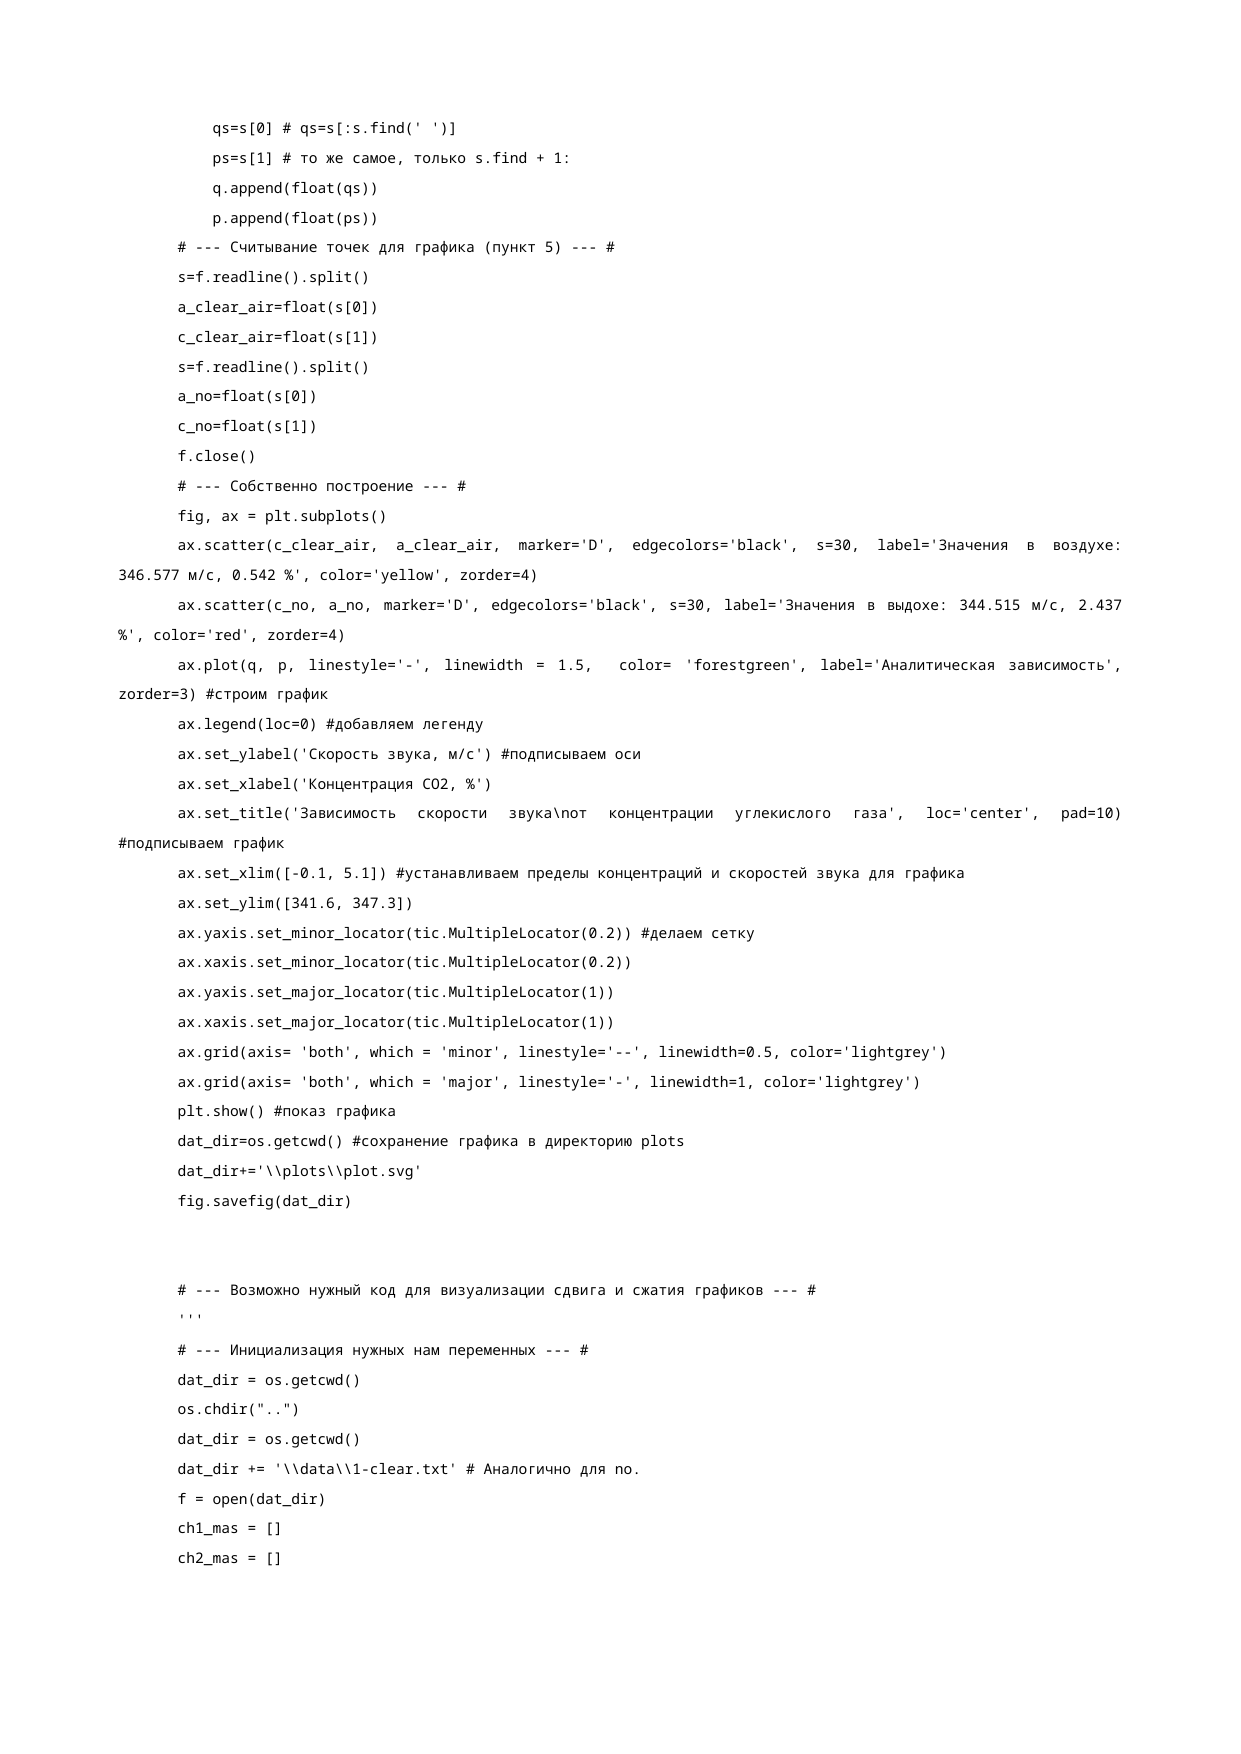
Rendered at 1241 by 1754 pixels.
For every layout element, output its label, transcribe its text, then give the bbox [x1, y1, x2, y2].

text dat_dir = os.getcwd() [118, 1429, 1122, 1449]
text ax.grid(axis= 'both', which = 'major', linestyle='-', linewidth=1, color='lightgrey') [118, 1071, 1122, 1091]
text f.close() [118, 446, 1122, 466]
text # --- Считывание точек для графика (пункт 5) --- # [118, 237, 1122, 257]
text ''' [118, 1310, 1122, 1330]
text ax.set_xlim([-0.1, 5.1]) #устанавливаем пределы концентраций и скоростей звука для графика [118, 863, 1122, 883]
text ax.yaxis.set_major_locator(tic.MultipleLocator(1)) [118, 982, 1122, 1002]
text ax.scatter(c_clear_air, a_clear_air, marker='D', edgecolors='black', s=30, label='Значения в воздухе: 346.577 м/с, 0.542 %', color='yellow', zorder=4) [118, 535, 1122, 585]
text plt.show() #показ графика [118, 1101, 1122, 1121]
text ax.grid(axis= 'both', which = 'minor', linestyle='--', linewidth=0.5, color='lightgrey') [118, 1042, 1122, 1062]
text ax.yaxis.set_minor_locator(tic.MultipleLocator(0.2)) #делаем сетку [118, 922, 1122, 942]
text dat_dir = os.getcwd() [118, 1369, 1122, 1389]
text fig.savefig(dat_dir) [118, 1191, 1122, 1211]
text ps=s[1] # то же самое, только s.find + 1: [118, 148, 1122, 168]
text ax.plot(q, p, linestyle='-', linewidth = 1.5, color= 'forestgreen', label='Аналитическая зависимость', zorder=3) #строим график [118, 654, 1122, 704]
text # --- Собственно построение --- # [118, 476, 1122, 496]
text qs=s[0] # qs=s[:s.find(' ')] [118, 118, 1122, 138]
text ax.xaxis.set_minor_locator(tic.MultipleLocator(0.2)) [118, 952, 1122, 972]
text c_clear_air=float(s[1]) [118, 327, 1122, 347]
text ax.scatter(c_no, a_no, marker='D', edgecolors='black', s=30, label='Значения в выдохе: 344.515 м/с, 2.437 %', color='red', zorder=4) [118, 595, 1122, 644]
text c_no=float(s[1]) [118, 416, 1122, 436]
text ax.legend(loc=0) #добавляем легенду [118, 714, 1122, 734]
text os.chdir("..") [118, 1399, 1122, 1419]
text dat_dir+='\\plots\\plot.svg' [118, 1161, 1122, 1181]
text ch1_mas = [] [118, 1518, 1122, 1538]
text # --- Возможно нужный код для визуализации сдвига и сжатия графиков --- # [118, 1280, 1122, 1300]
text fig, ax = plt.subplots() [118, 505, 1122, 525]
text # --- Инициализация нужных нам переменных --- # [118, 1339, 1122, 1359]
text a_clear_air=float(s[0]) [118, 297, 1122, 317]
text dat_dir=os.getcwd() #сохранение графика в директорию plots [118, 1131, 1122, 1151]
text ax.set_title('Зависимость скорости звука\nот концентрации углекислого газа', loc='center', pad=10) #подписываем график [118, 803, 1122, 853]
text p.append(float(ps)) [118, 207, 1122, 227]
text ax.xaxis.set_major_locator(tic.MultipleLocator(1)) [118, 1012, 1122, 1032]
text a_no=float(s[0]) [118, 386, 1122, 406]
text q.append(float(qs)) [118, 178, 1122, 198]
text dat_dir += '\\data\\1-clear.txt' # Аналогично для no. [118, 1459, 1122, 1479]
text ax.set_ylabel('Скорость звука, м/с') #подписываем оси [118, 744, 1122, 764]
text ax.set_ylim([341.6, 347.3]) [118, 893, 1122, 913]
text s=f.readline().split() [118, 267, 1122, 287]
text ax.set_xlabel('Концентрация CO2, %') [118, 773, 1122, 793]
text s=f.readline().split() [118, 356, 1122, 376]
text ch2_mas = [] [118, 1548, 1122, 1568]
text f = open(dat_dir) [118, 1488, 1122, 1508]
